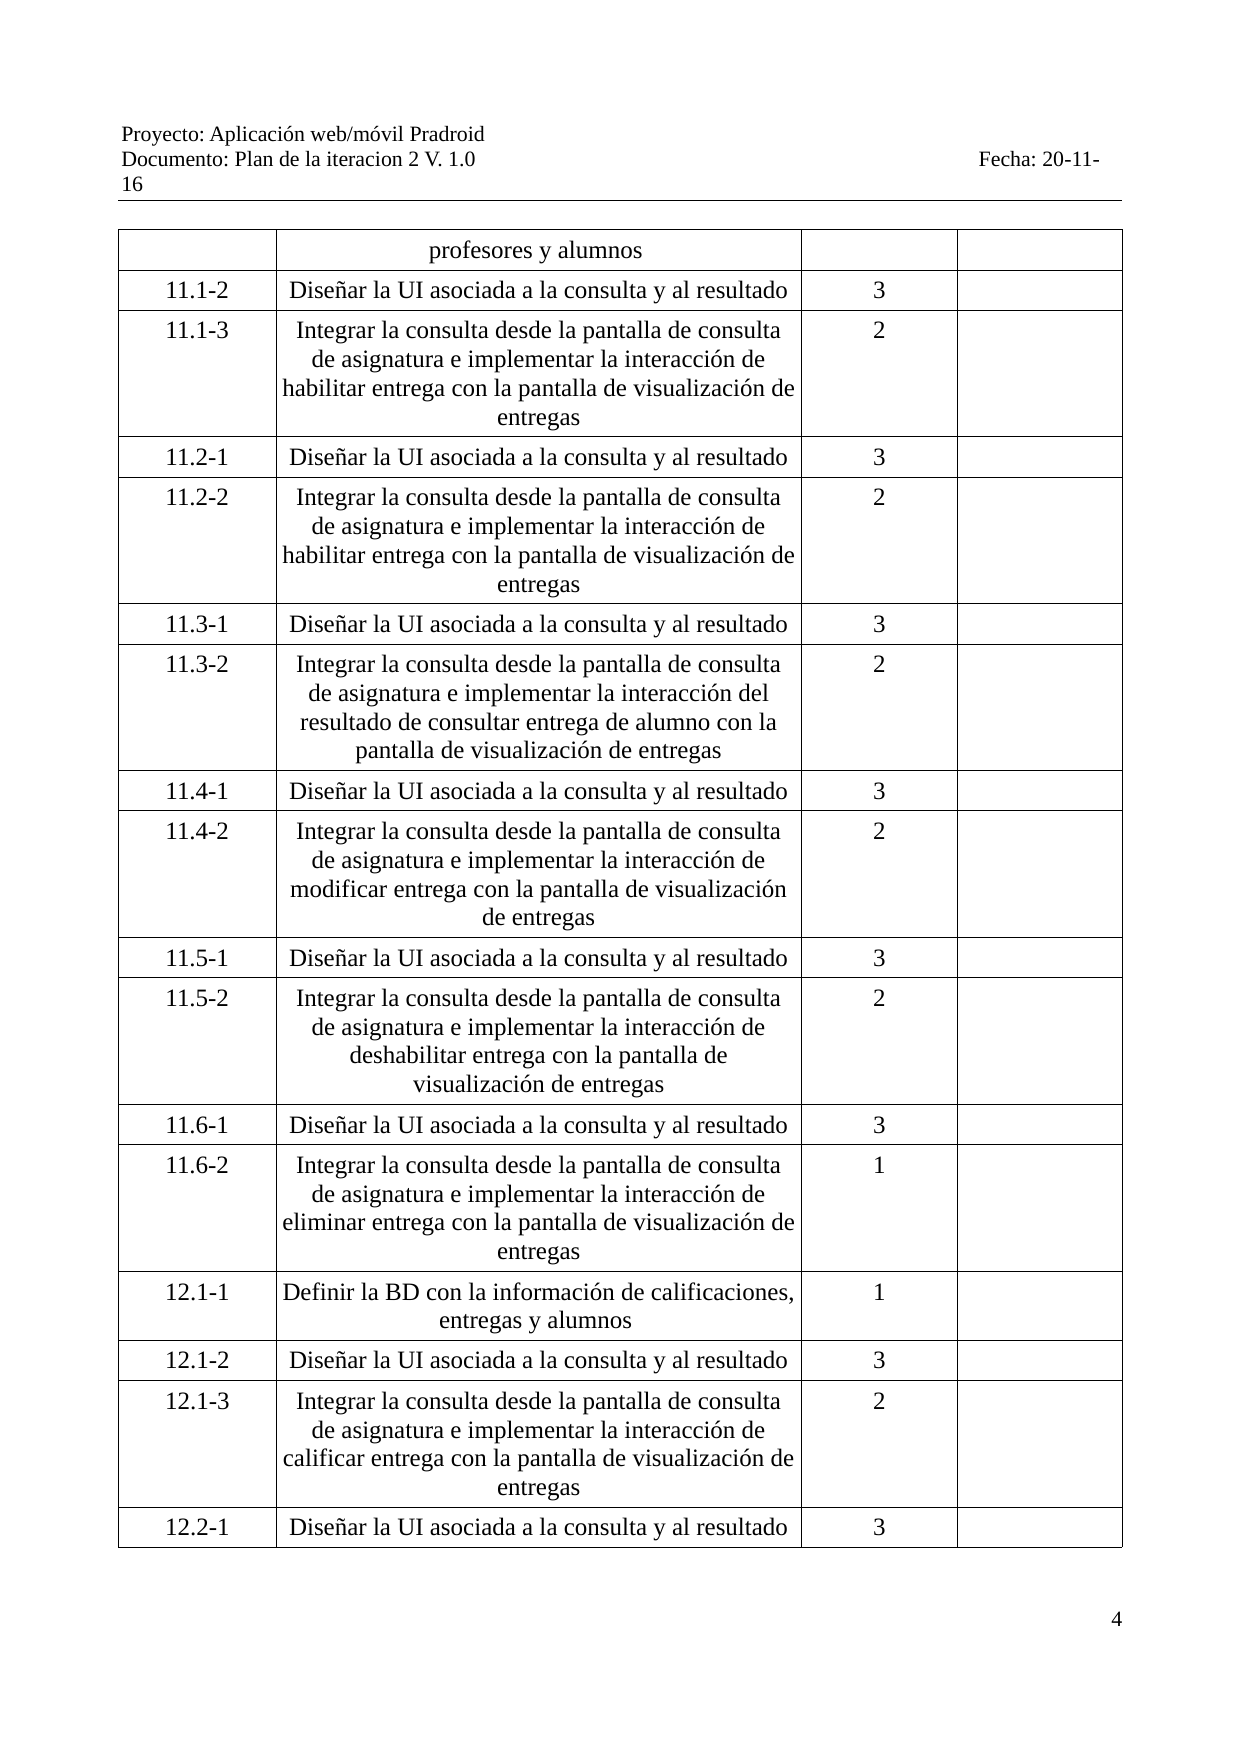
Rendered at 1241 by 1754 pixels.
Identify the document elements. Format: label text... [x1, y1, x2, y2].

table_cell Diseñar la UI asociada a la consulta y al resultado [277, 938, 801, 977]
table_cell Diseñar la UI asociada a la consulta y al resultado [277, 771, 801, 810]
table_cell 1 [802, 1145, 957, 1271]
table_cell [958, 645, 1122, 770]
table_cell Integrar la consulta desde la pantalla de consulta de asignatura e implementar la interacción del resultado de consultar entrega de alumno con la pantalla de visualización de entregas [277, 645, 801, 770]
table_cell Integrar la consulta desde la pantalla de consulta de asignatura e implementar la interacción de calificar entrega con la pantalla de visualización de entregas [277, 1381, 801, 1507]
table_cell Integrar la consulta desde la pantalla de consulta de asignatura e implementar la interacción de eliminar entrega con la pantalla de visualización de entregas [277, 1145, 801, 1271]
table_cell 11.5-2 [119, 978, 276, 1104]
table_cell [958, 230, 1122, 269]
table_cell 12.1-1 [119, 1272, 276, 1340]
table_cell Diseñar la UI asociada a la consulta y al resultado [277, 1105, 801, 1144]
table_cell 11.2-2 [119, 478, 276, 603]
table_cell 3 [802, 437, 957, 477]
table_cell 3 [802, 1508, 957, 1547]
table_cell [958, 478, 1122, 603]
table_cell 2 [802, 811, 957, 937]
table_cell [958, 311, 1122, 436]
table_cell [958, 437, 1122, 477]
table_cell Diseñar la UI asociada a la consulta y al resultado [277, 1508, 801, 1547]
table_cell [802, 230, 957, 269]
table_cell [958, 1272, 1122, 1340]
table_cell Integrar la consulta desde la pantalla de consulta de asignatura e implementar la interacción de habilitar entrega con la pantalla de visualización de entregas [277, 478, 801, 603]
table_cell 11.6-2 [119, 1145, 276, 1271]
table_cell [958, 1105, 1122, 1144]
table_cell 12.1-2 [119, 1341, 276, 1380]
table_cell [958, 1381, 1122, 1507]
table_cell 11.5-1 [119, 938, 276, 977]
table_cell [958, 1508, 1122, 1547]
table_cell Diseñar la UI asociada a la consulta y al resultado [277, 437, 801, 477]
table_cell 11.4-1 [119, 771, 276, 810]
table_cell Integrar la consulta desde la pantalla de consulta de asignatura e implementar la interacción de habilitar entrega con la pantalla de visualización de entregas [277, 311, 801, 436]
table_cell [958, 978, 1122, 1104]
table_cell 2 [802, 978, 957, 1104]
table_cell 3 [802, 771, 957, 810]
table_cell [958, 771, 1122, 810]
table_cell 2 [802, 1381, 957, 1507]
table_cell Integrar la consulta desde la pantalla de consulta de asignatura e implementar la interacción de deshabilitar entrega con la pantalla de visualización de entregas [277, 978, 801, 1104]
table_cell 11.6-1 [119, 1105, 276, 1144]
table_cell 11.2-1 [119, 437, 276, 477]
table_cell 11.1-2 [119, 271, 276, 310]
table_cell 2 [802, 311, 957, 436]
table_cell 11.3-2 [119, 645, 276, 770]
table_cell 11.3-1 [119, 604, 276, 643]
table_cell [958, 604, 1122, 643]
table_cell 3 [802, 1105, 957, 1144]
table_cell 12.1-3 [119, 1381, 276, 1507]
table_cell 11.4-2 [119, 811, 276, 937]
table_cell Diseñar la UI asociada a la consulta y al resultado [277, 604, 801, 643]
table_cell 2 [802, 645, 957, 770]
table_cell 11.1-3 [119, 311, 276, 436]
table_cell [119, 230, 276, 269]
table_cell 3 [802, 1341, 957, 1380]
table_cell profesores y alumnos [277, 230, 801, 269]
table_cell 3 [802, 604, 957, 643]
table_cell Diseñar la UI asociada a la consulta y al resultado [277, 1341, 801, 1380]
table_cell 12.2-1 [119, 1508, 276, 1547]
table_cell 3 [802, 938, 957, 977]
table_cell [958, 811, 1122, 937]
table_cell [958, 271, 1122, 310]
table_cell 3 [802, 271, 957, 310]
table_cell Diseñar la UI asociada a la consulta y al resultado [277, 271, 801, 310]
table_cell 2 [802, 478, 957, 603]
table_cell [958, 1341, 1122, 1380]
table_cell [958, 1145, 1122, 1271]
table_cell Integrar la consulta desde la pantalla de consulta de asignatura e implementar la interacción de modificar entrega con la pantalla de visualización de entregas [277, 811, 801, 937]
table_cell 1 [802, 1272, 957, 1340]
table_cell Definir la BD con la información de calificaciones, entregas y alumnos [277, 1272, 801, 1340]
table_cell [958, 938, 1122, 977]
